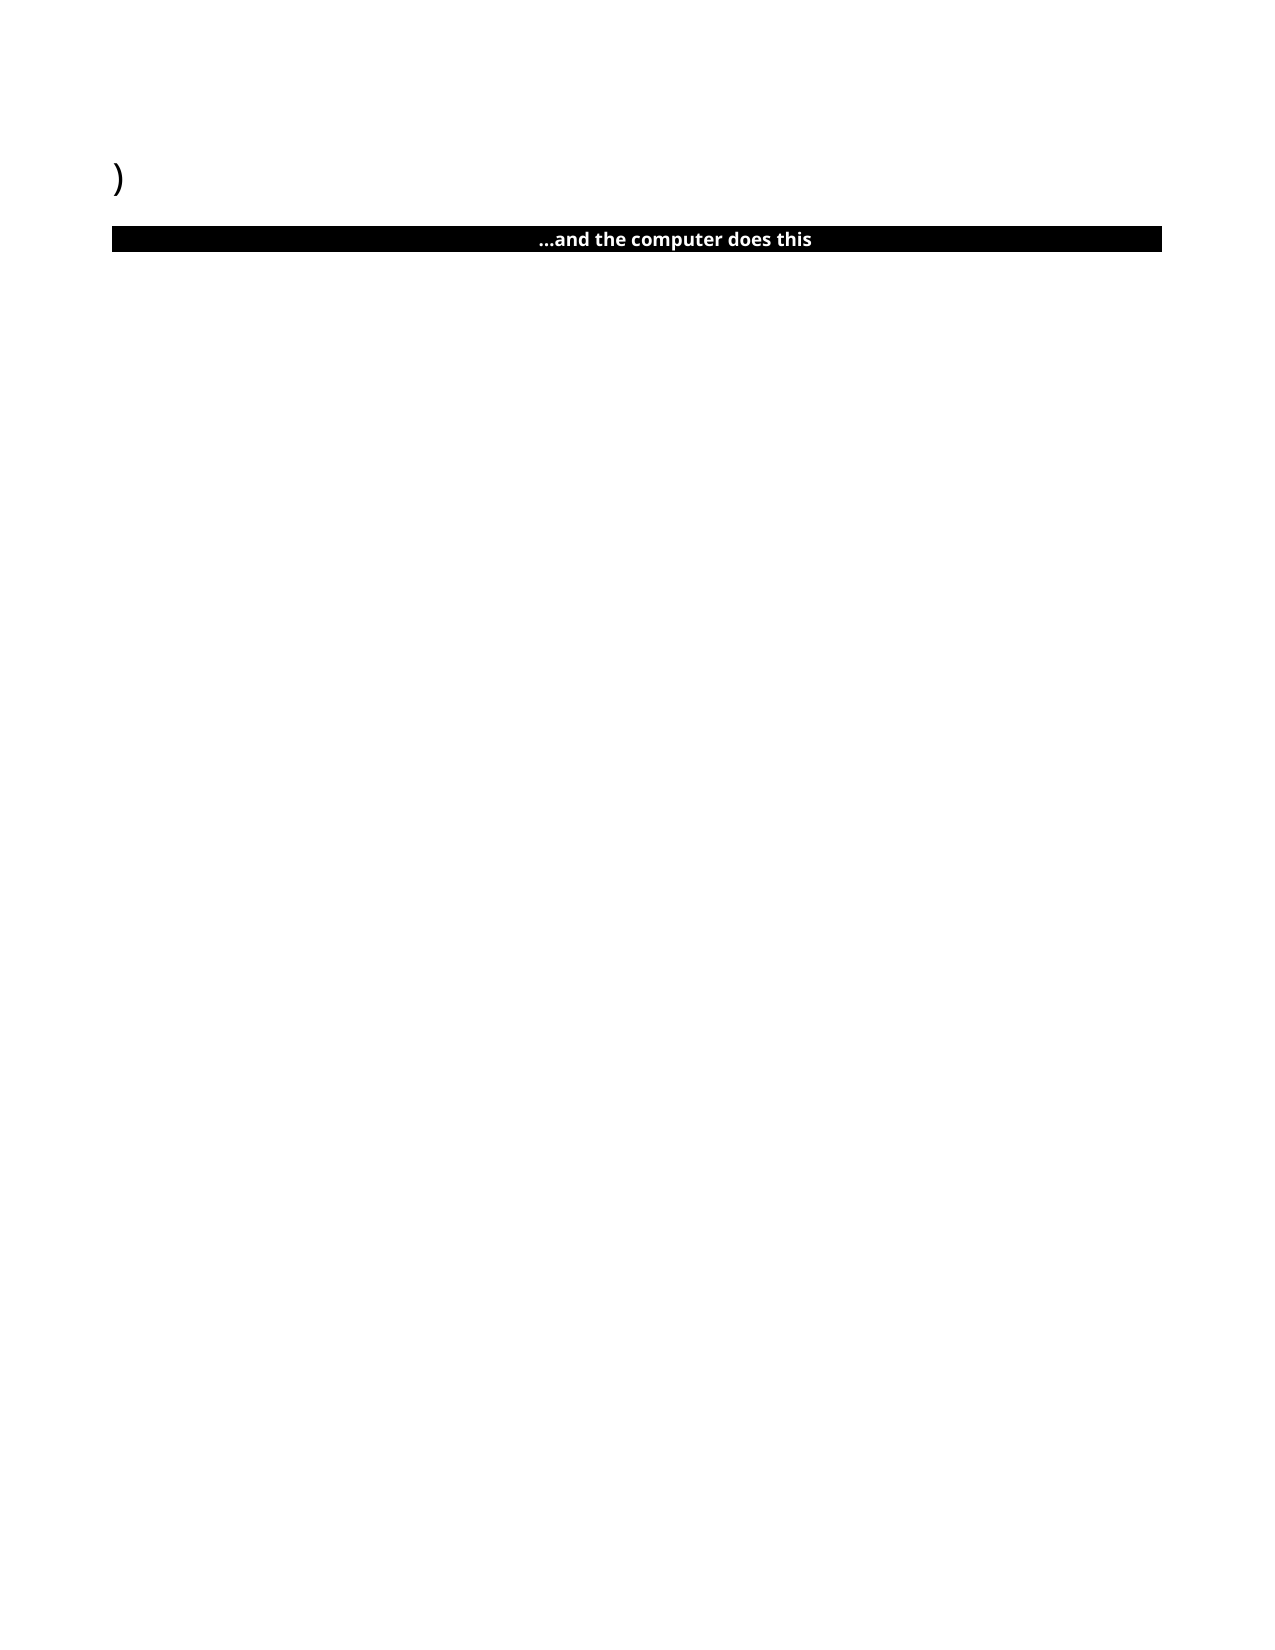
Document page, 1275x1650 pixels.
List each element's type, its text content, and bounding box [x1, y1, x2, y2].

text ) [112, 150, 1162, 201]
subtitle …and the computer does this [112, 226, 1162, 252]
